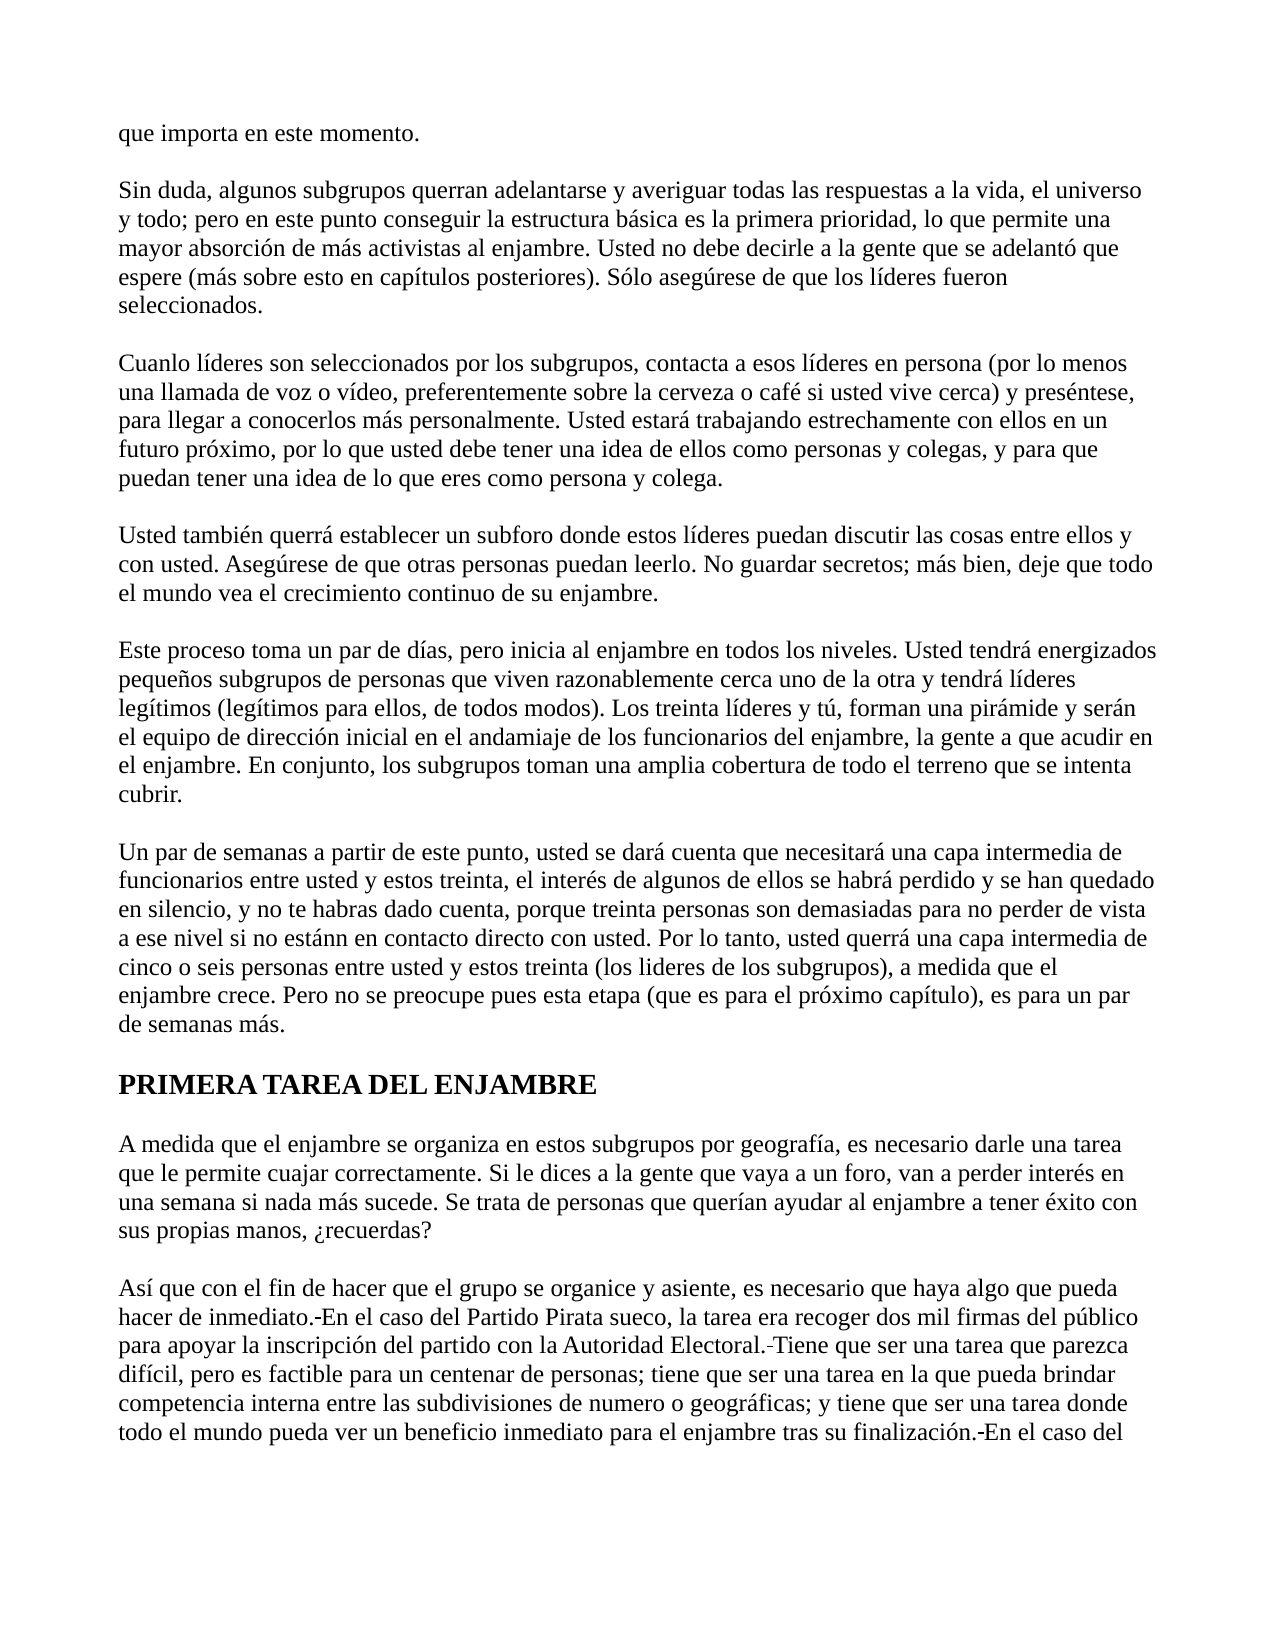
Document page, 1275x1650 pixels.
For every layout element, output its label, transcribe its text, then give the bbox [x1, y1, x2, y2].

text PRIMERA TAREA DEL ENJAMBRE A medida que el enjambre se organiza en estos subgrupos por geografía, es necesario darle una tarea que le permite cuajar correctamente. Si le dices a la gente que vaya a un foro, van a perder interés en una semana si nada más sucede. Se trata de personas que querían ayudar al enjambre a tener éxito con sus propias manos, ¿recuerdas? Así que con el fin de hacer que el grupo se organice y asiente, es necesario que haya algo que pueda hacer de inmediato. En el caso del Partido Pirata sueco, la tarea era recoger dos mil firmas del público para apoyar la inscripción del partido con la Autoridad Electoral. Tiene que ser una tarea que parezca difícil, pero es factible para un centenar de personas; tiene que ser una tarea en la que pueda brindar competencia interna entre las subdivisiones de numero o geográficas; y tiene que ser una tarea donde todo el mundo pueda ver un beneficio inmediato para el enjambre tras su finalización. En el caso del [118, 1038, 1157, 1445]
text que importa en este momento. Sin duda, algunos subgrupos querran adelantarse y averiguar todas las respuestas a la vida, el universo y todo; pero en este punto conseguir la estructura básica es la primera prioridad, lo que permite una mayor absorción de más activistas al enjambre. Usted no debe decirle a la gente que se adelantó que espere (más sobre esto en capítulos posteriores). Sólo asegúrese de que los líderes fueron seleccionados. Cuanlo líderes son seleccionados por los subgrupos, contacta a esos líderes en persona (por lo menos una llamada de voz o vídeo, preferentemente sobre la cerveza o café si usted vive cerca) y preséntese, para llegar a conocerlos más personalmente. Usted estará trabajando estrechamente con ellos en un futuro próximo, por lo que usted debe tener una idea de ellos como personas y colegas, y para que puedan tener una idea de lo que eres como persona y colega. Usted también querrá establecer un subforo donde estos líderes puedan discutir las cosas entre ellos y con usted. Asegúrese de que otras personas puedan leerlo. No guardar secretos; más bien, deje que todo el mundo vea el crecimiento continuo de su enjambre. Este proceso toma un par de días, pero inicia al enjambre en todos los niveles. Usted tendrá energizados pequeños subgrupos de personas que viven razonablemente cerca uno de la otra y tendrá líderes legítimos (legítimos para ellos, de todos modos). Los treinta líderes y tú, forman una pirámide y serán el equipo de dirección inicial en el andamiaje de los funcionarios del enjambre, la gente a que acudir en el enjambre. En conjunto, los subgrupos toman una amplia cobertura de todo el terreno que se intenta cubrir. Un par de semanas a partir de este punto, usted se dará cuenta que necesitará una capa intermedia de funcionarios entre usted y estos treinta, el interés de algunos de ellos se habrá perdido y se han quedado en silencio, y no te habras dado cuenta, porque treinta personas son demasiadas para no perder de vista a ese nivel si no estánn en contacto directo con usted. Por lo tanto, usted querrá una capa intermedia de cinco o seis personas entre usted y estos treinta (los lideres de los subgrupos), a medida que el enjambre crece. Pero no se preocupe pues esta etapa (que es para el próximo capítulo), es para un par de semanas más. [118, 118, 1157, 1038]
